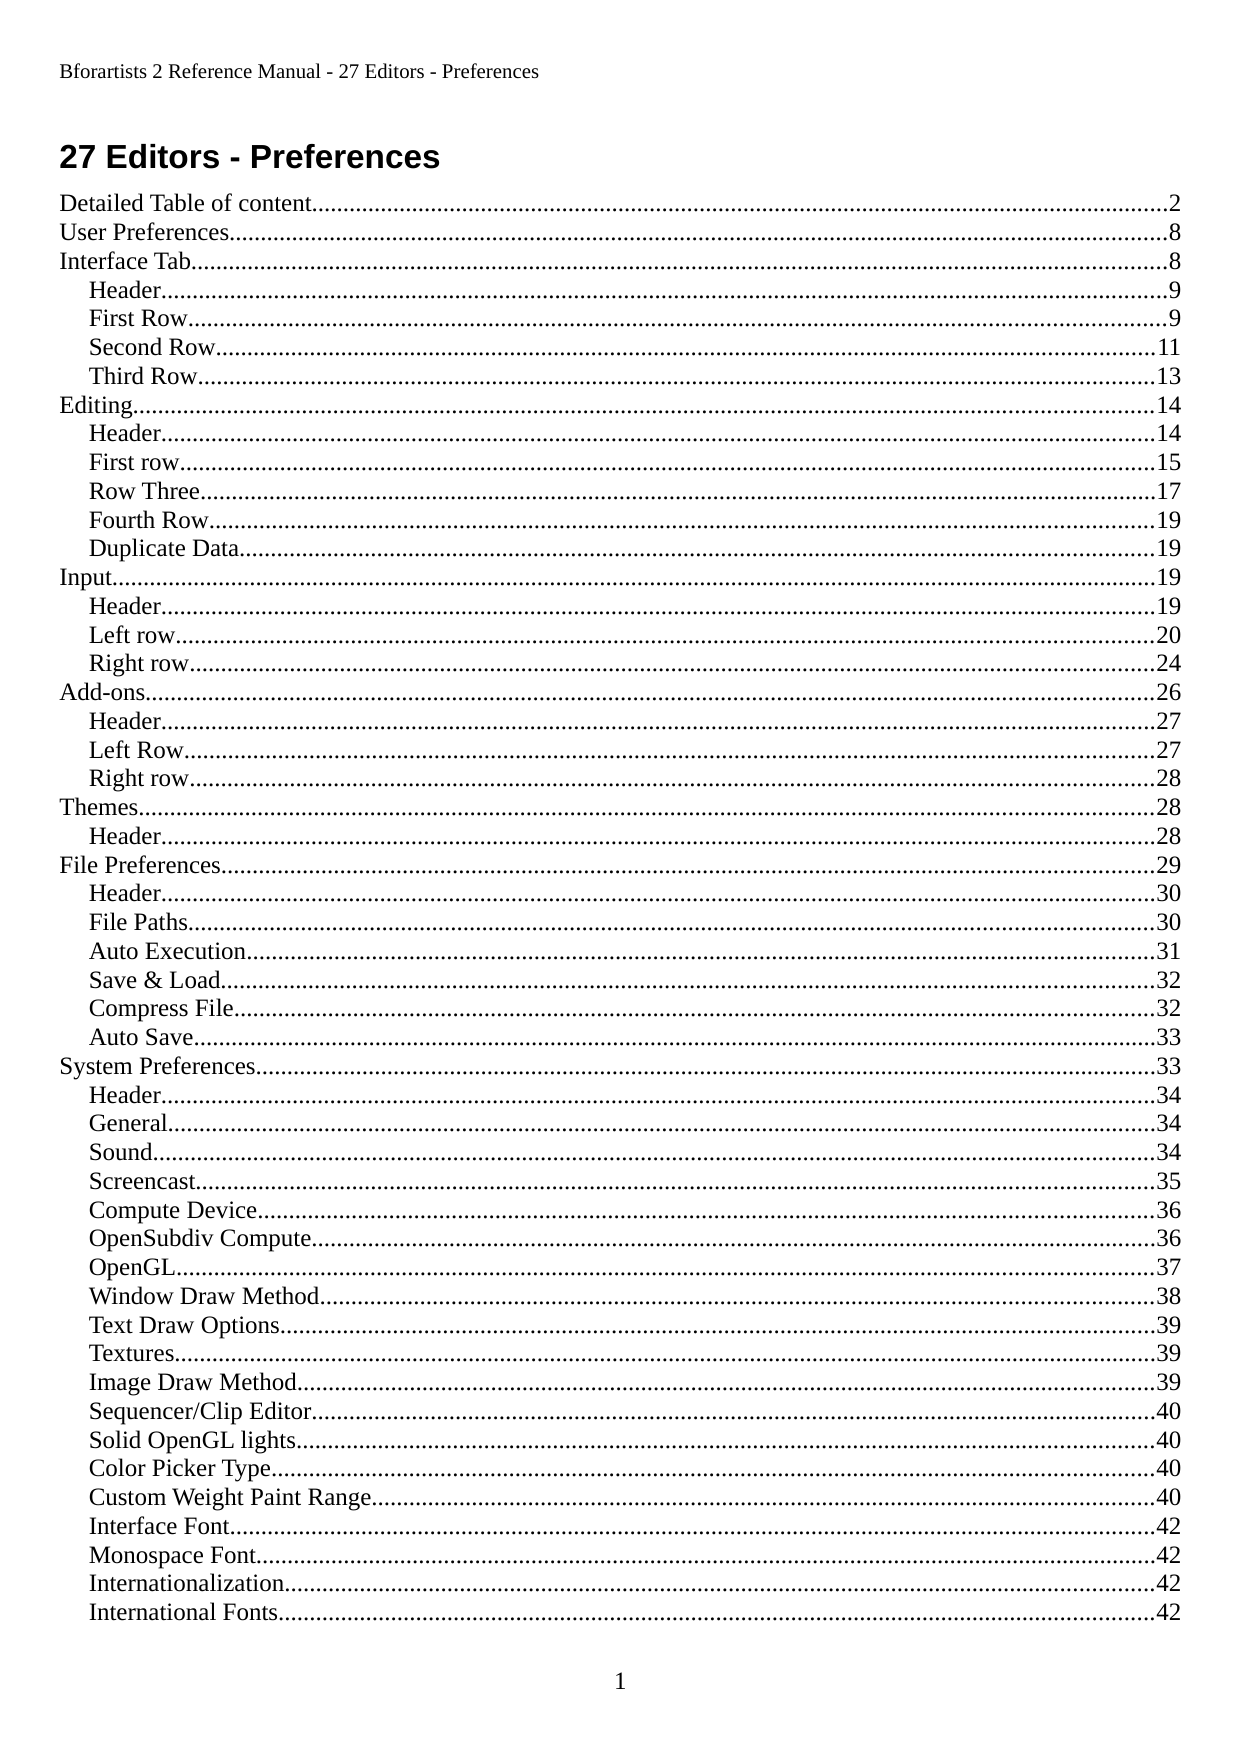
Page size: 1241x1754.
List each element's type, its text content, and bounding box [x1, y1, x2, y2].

text Left Row 27 [88, 735, 1181, 763]
subtitle 27 Editors - Preferences [59, 138, 1181, 176]
text Header 14 [88, 418, 1181, 447]
text Header 34 [88, 1080, 1181, 1108]
text Save & Load 32 [88, 965, 1181, 993]
text Monospace Font 42 [88, 1540, 1181, 1568]
text Header 30 [88, 878, 1181, 907]
text Editing 14 [59, 390, 1181, 418]
text Solid OpenGL lights 40 [88, 1425, 1181, 1453]
text Right row 24 [88, 648, 1181, 677]
text Fourth Row 19 [88, 505, 1181, 533]
text OpenSubdiv Compute 36 [88, 1223, 1181, 1252]
text International Fonts 42 [88, 1597, 1181, 1626]
text Input 19 [59, 562, 1181, 591]
text Image Draw Method 39 [88, 1367, 1181, 1396]
text Header 19 [88, 591, 1181, 620]
text Header 27 [88, 706, 1181, 735]
text First Row 9 [88, 303, 1181, 332]
text Compress File 32 [88, 993, 1181, 1022]
text Third Row 13 [88, 361, 1181, 390]
text Duplicate Data 19 [88, 533, 1181, 562]
text System Preferences 33 [59, 1051, 1181, 1080]
text Themes 28 [59, 792, 1181, 821]
text Interface Tab 8 [59, 246, 1181, 275]
text Right row 28 [88, 763, 1181, 792]
text Compute Device 36 [88, 1195, 1181, 1223]
text Header 28 [88, 821, 1181, 850]
text OpenGL 37 [88, 1252, 1181, 1281]
text Sequencer/Clip Editor 40 [88, 1396, 1181, 1425]
text Add-ons 26 [59, 677, 1181, 706]
text Text Draw Options 39 [88, 1310, 1181, 1338]
text File Preferences 29 [59, 850, 1181, 878]
text Detailed Table of content 2 [59, 188, 1181, 217]
text Row Three 17 [88, 476, 1181, 505]
text General 34 [88, 1108, 1181, 1137]
text Internationalization 42 [88, 1568, 1181, 1597]
text Auto Save 33 [88, 1022, 1181, 1051]
text Color Picker Type 40 [88, 1453, 1181, 1482]
text Interface Font 42 [88, 1511, 1181, 1540]
text Sound 34 [88, 1137, 1181, 1166]
text First row 15 [88, 447, 1181, 476]
text User Preferences 8 [59, 217, 1181, 246]
text Second Row 11 [88, 332, 1181, 361]
text File Paths 30 [88, 907, 1181, 936]
text Textures 39 [88, 1338, 1181, 1367]
text Custom Weight Paint Range 40 [88, 1482, 1181, 1511]
text Auto Execution 31 [88, 936, 1181, 965]
text Left row 20 [88, 620, 1181, 648]
text Screencast 35 [88, 1166, 1181, 1195]
text Window Draw Method 38 [88, 1281, 1181, 1310]
text Header 9 [88, 275, 1181, 303]
